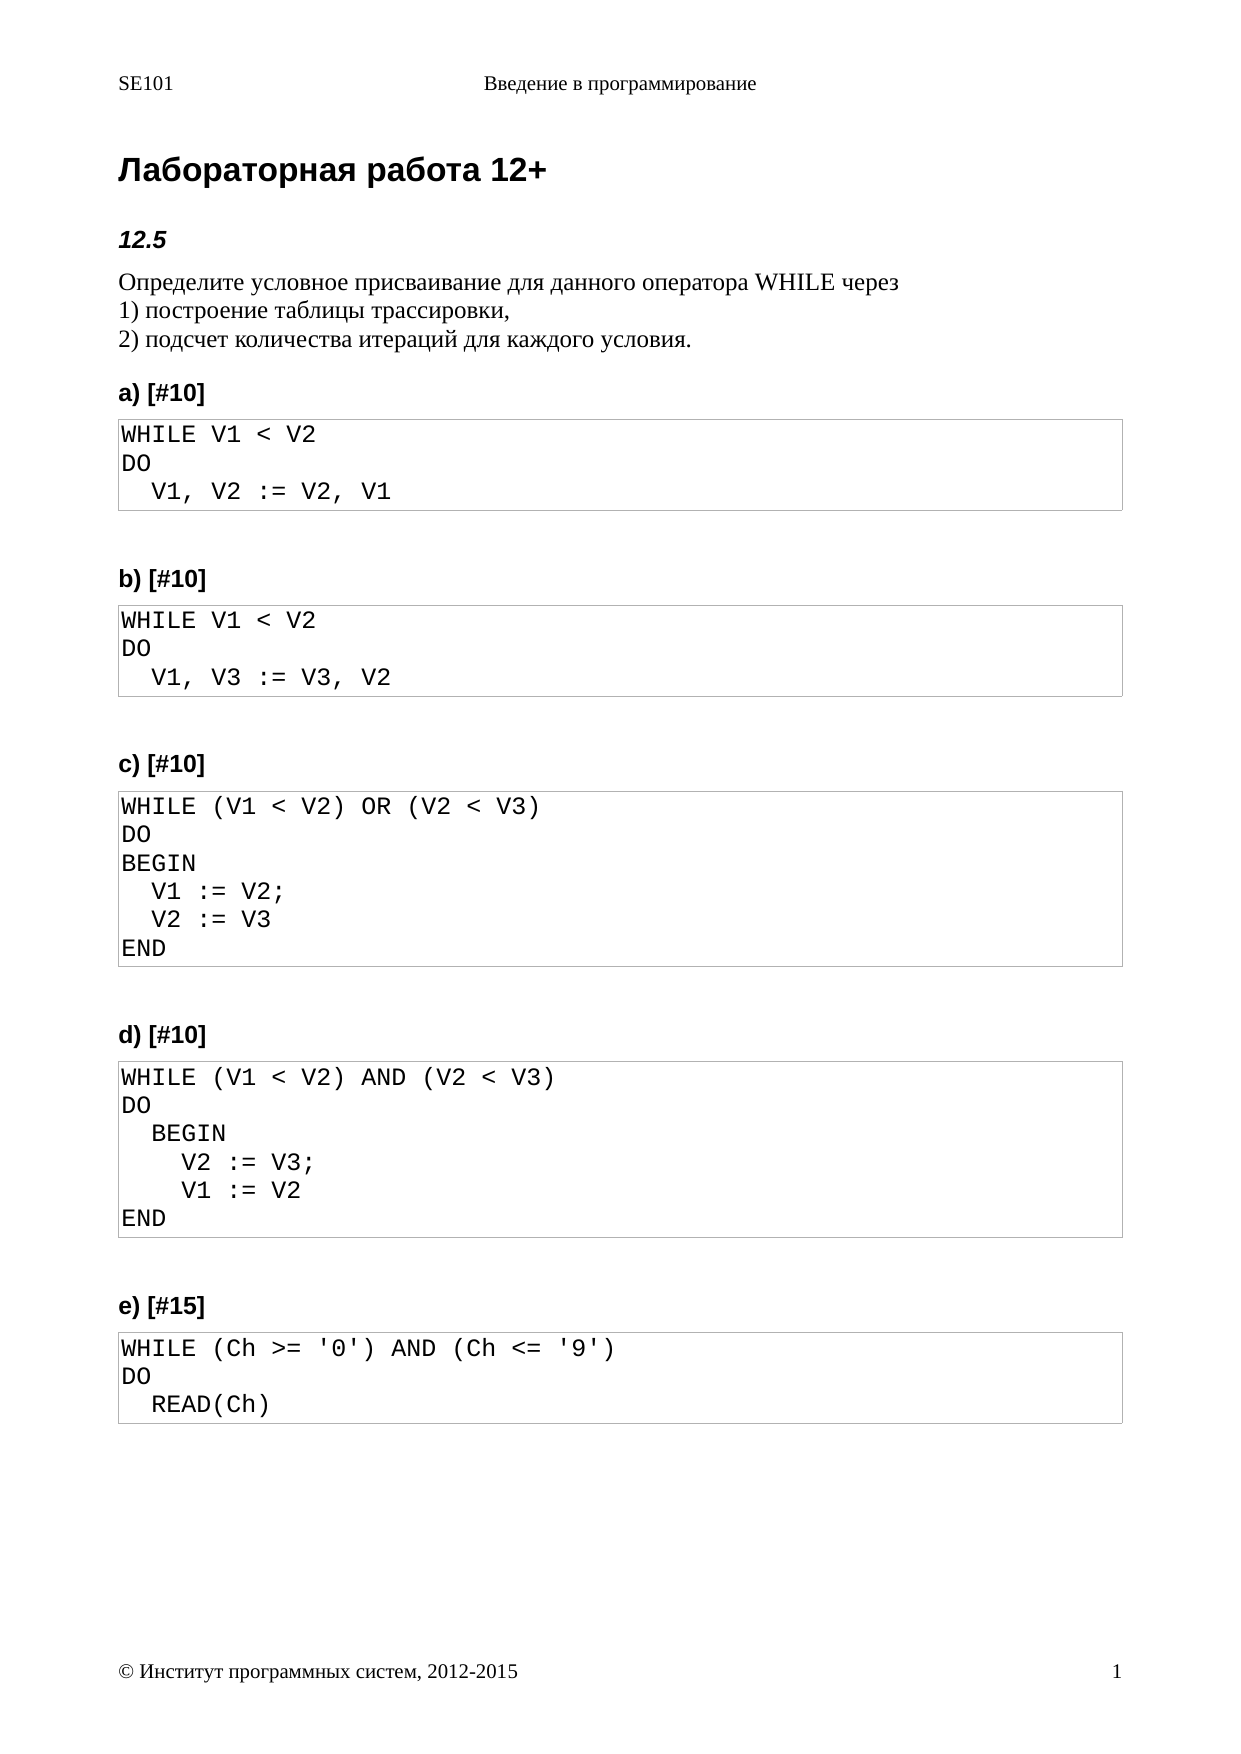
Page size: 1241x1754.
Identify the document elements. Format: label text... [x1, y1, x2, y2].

text V2 := V3 [119, 867, 1122, 895]
text DO [119, 596, 1122, 624]
text WHILE (Ch >= '0') AND (Ch <= '9') [119, 1296, 1122, 1323]
text WHILE V1 < V2 [119, 569, 1122, 596]
text Определите условное присваивание для данного оператора WHILE через [118, 229, 1122, 258]
text V2 := V3; [119, 1109, 1122, 1137]
text BEGIN [119, 810, 1122, 838]
text 2) подсчет количества итераций для каждого условия. [118, 287, 1122, 316]
text WHILE V1 < V2 [119, 383, 1122, 410]
subtitle b) [#10] [118, 526, 1122, 555]
subtitle 12.5 [118, 201, 1122, 229]
text V1, V3 := V3, V2 [119, 624, 1122, 658]
subtitle Лабораторная работа 12+ [118, 149, 1122, 188]
subtitle d) [#10] [118, 983, 1122, 1012]
text V1 := V2 [119, 1137, 1122, 1166]
text END [119, 1166, 1122, 1200]
text V1 := V2; [119, 838, 1122, 867]
text WHILE (V1 < V2) AND (V2 < V3) [119, 1025, 1122, 1052]
text BEGIN [119, 1081, 1122, 1109]
text WHILE (V1 < V2) OR (V2 < V3) [119, 754, 1122, 782]
text READ(Ch) [119, 1352, 1122, 1386]
text DO [119, 782, 1122, 810]
subtitle e) [#15] [118, 1254, 1122, 1282]
subtitle c) [#10] [118, 712, 1122, 741]
text DO [119, 410, 1122, 438]
text 1) построение таблицы трассировки, [118, 258, 1122, 287]
text DO [119, 1323, 1122, 1352]
text END [119, 895, 1122, 929]
subtitle а) [#10] [118, 341, 1122, 369]
text V1, V2 := V2, V1 [119, 438, 1122, 473]
text DO [119, 1052, 1122, 1081]
